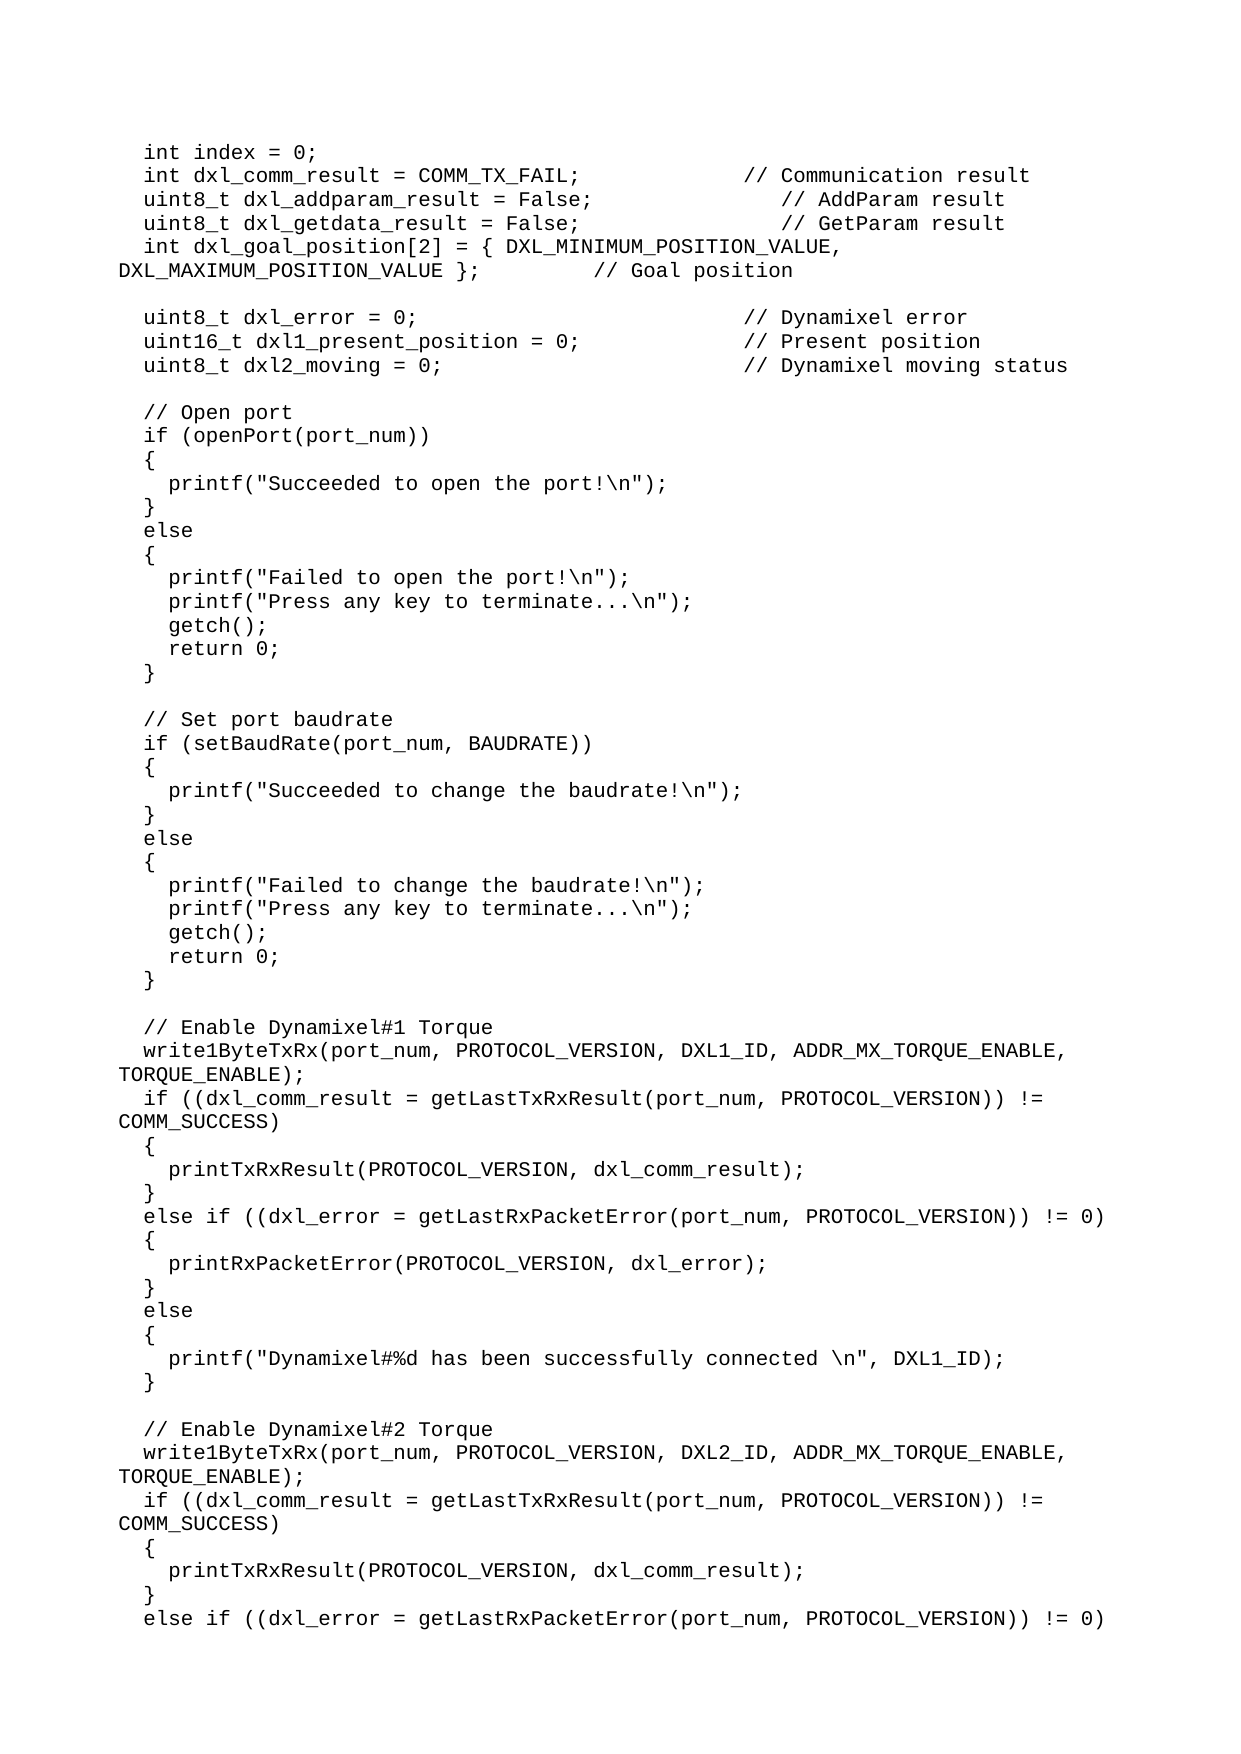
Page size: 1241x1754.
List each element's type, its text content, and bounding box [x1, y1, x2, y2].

text else if ((dxl_error = getLastRxPacketError(port_num, PROTOCOL_VERSION)) != 0) [118, 1206, 1122, 1229]
text printf("Succeeded to open the port!\n"); [118, 473, 1122, 496]
text printf("Dynamixel#%d has been successfully connected \n", DXL1_ID); [118, 1348, 1122, 1371]
text printTxRxResult(PROTOCOL_VERSION, dxl_comm_result); [118, 1561, 1122, 1584]
text uint8_t dxl_error = 0; // Dynamixel error [118, 307, 1122, 331]
text uint8_t dxl2_moving = 0; // Dynamixel moving status [118, 354, 1122, 378]
text write1ByteTxRx(port_num, PROTOCOL_VERSION, DXL2_ID, ADDR_MX_TORQUE_ENABLE, TORQUE_ENABLE); [118, 1442, 1122, 1489]
text getch(); [118, 615, 1122, 638]
text } [118, 662, 1122, 686]
text return 0; [118, 638, 1122, 662]
text uint16_t dxl1_present_position = 0; // Present position [118, 331, 1122, 354]
text } [118, 804, 1122, 827]
text printTxRxResult(PROTOCOL_VERSION, dxl_comm_result); [118, 1158, 1122, 1182]
text { [118, 544, 1122, 567]
text { [118, 757, 1122, 780]
text if ((dxl_comm_result = getLastTxRxResult(port_num, PROTOCOL_VERSION)) != COMM_SUCCESS) [118, 1088, 1122, 1135]
text printf("Press any key to terminate...\n"); [118, 898, 1122, 922]
text printf("Succeeded to change the baudrate!\n"); [118, 780, 1122, 804]
text // Enable Dynamixel#1 Torque [118, 1017, 1122, 1040]
text } [118, 1584, 1122, 1608]
text { [118, 1537, 1122, 1561]
text int dxl_goal_position[2] = { DXL_MINIMUM_POSITION_VALUE, DXL_MAXIMUM_POSITION_VALUE }; // Goal position [118, 236, 1122, 284]
text { [118, 1135, 1122, 1158]
text { [118, 1229, 1122, 1253]
text else [118, 1300, 1122, 1324]
text uint8_t dxl_addparam_result = False; // AddParam result [118, 189, 1122, 213]
text { [118, 1324, 1122, 1348]
text // Open port [118, 402, 1122, 426]
text write1ByteTxRx(port_num, PROTOCOL_VERSION, DXL1_ID, ADDR_MX_TORQUE_ENABLE, TORQUE_ENABLE); [118, 1040, 1122, 1088]
text { [118, 851, 1122, 875]
text if (setBaudRate(port_num, BAUDRATE)) [118, 733, 1122, 757]
text uint8_t dxl_getdata_result = False; // GetParam result [118, 213, 1122, 236]
text else if ((dxl_error = getLastRxPacketError(port_num, PROTOCOL_VERSION)) != 0) [118, 1608, 1122, 1631]
text int index = 0; [118, 142, 1122, 165]
text int dxl_comm_result = COMM_TX_FAIL; // Communication result [118, 165, 1122, 189]
text else [118, 827, 1122, 851]
text } [118, 1277, 1122, 1300]
text else [118, 520, 1122, 544]
text printRxPacketError(PROTOCOL_VERSION, dxl_error); [118, 1253, 1122, 1277]
text } [118, 496, 1122, 520]
text } [118, 1371, 1122, 1395]
text { [118, 449, 1122, 473]
text if ((dxl_comm_result = getLastTxRxResult(port_num, PROTOCOL_VERSION)) != COMM_SUCCESS) [118, 1489, 1122, 1537]
text return 0; [118, 946, 1122, 969]
text } [118, 1182, 1122, 1206]
text // Enable Dynamixel#2 Torque [118, 1419, 1122, 1442]
text printf("Failed to open the port!\n"); [118, 567, 1122, 591]
text if (openPort(port_num)) [118, 426, 1122, 449]
text } [118, 969, 1122, 993]
text printf("Press any key to terminate...\n"); [118, 591, 1122, 615]
text // Set port baudrate [118, 709, 1122, 733]
text printf("Failed to change the baudrate!\n"); [118, 875, 1122, 898]
text getch(); [118, 922, 1122, 946]
